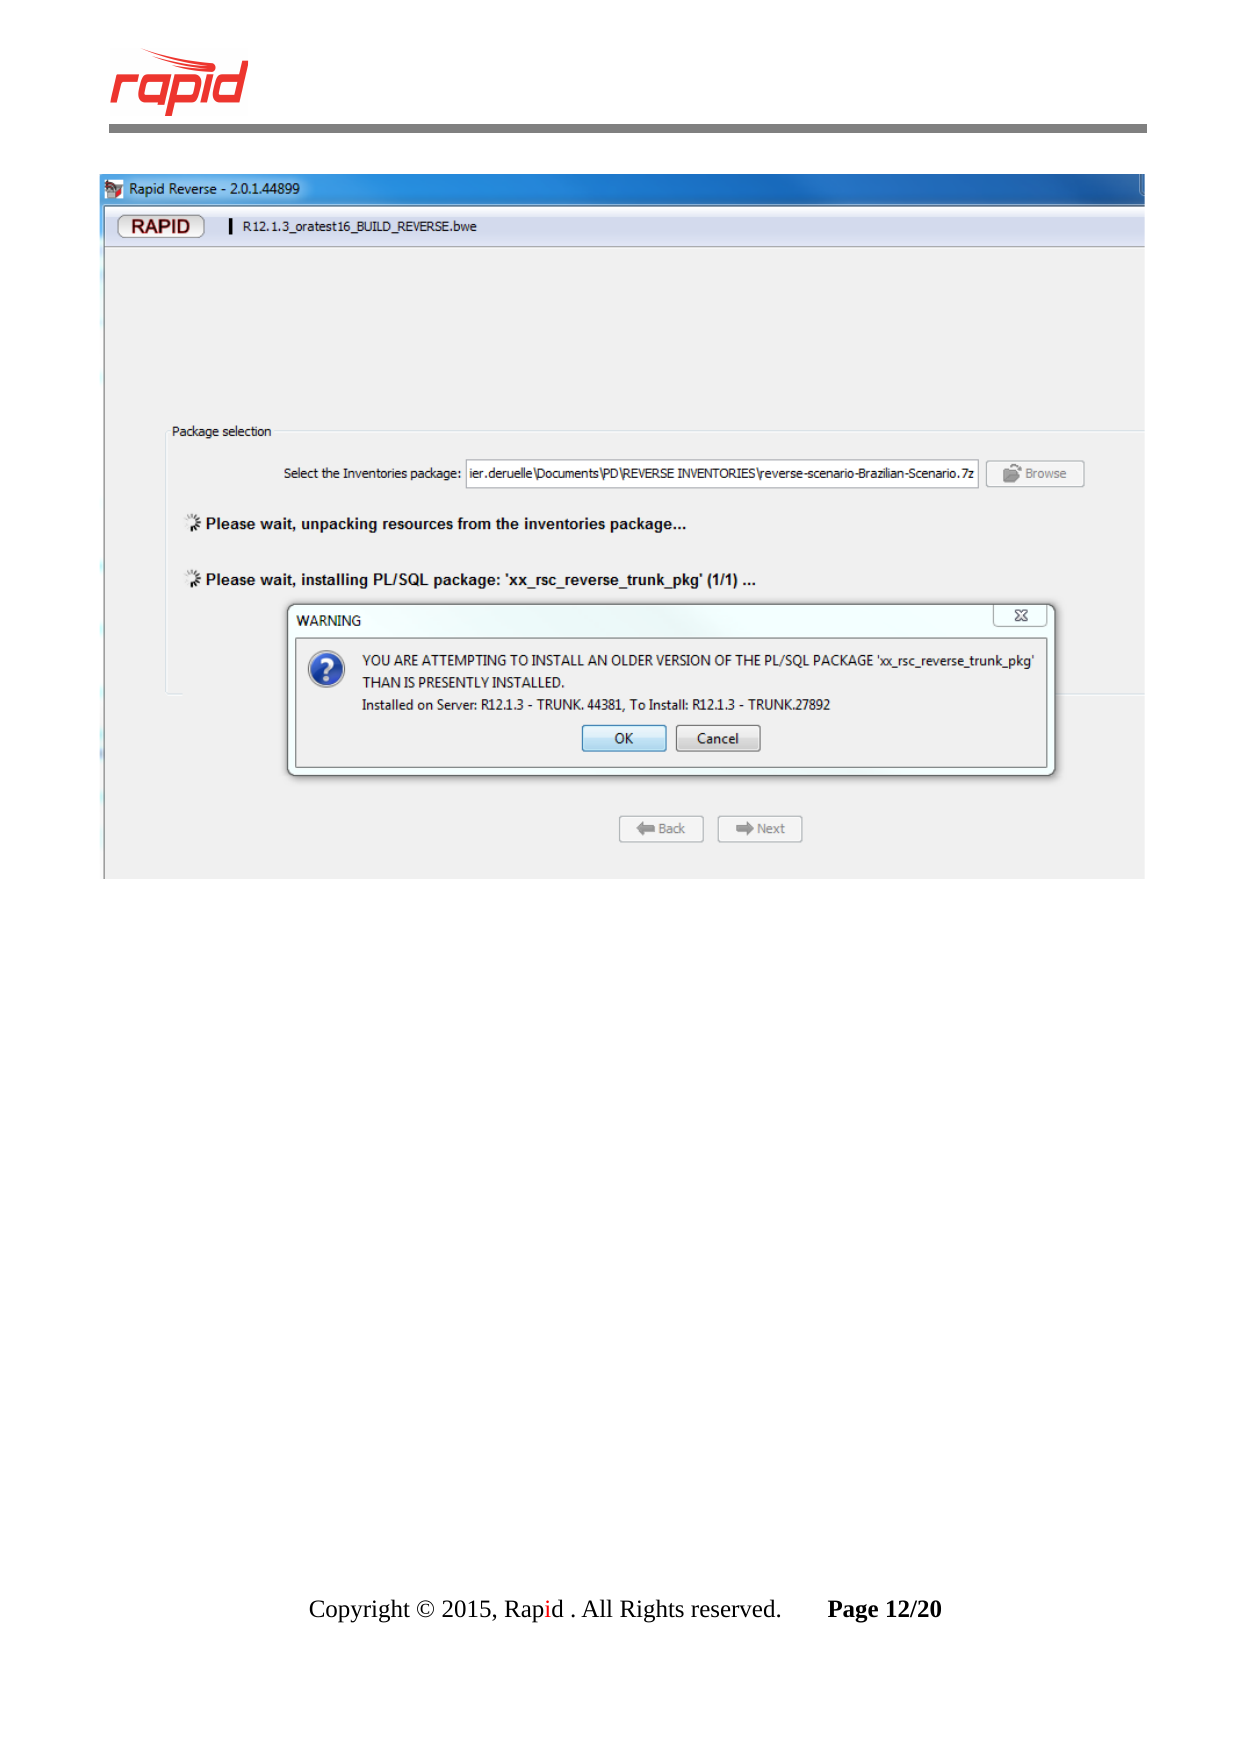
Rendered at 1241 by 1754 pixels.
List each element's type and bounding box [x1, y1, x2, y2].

picture [110, 48, 249, 116]
